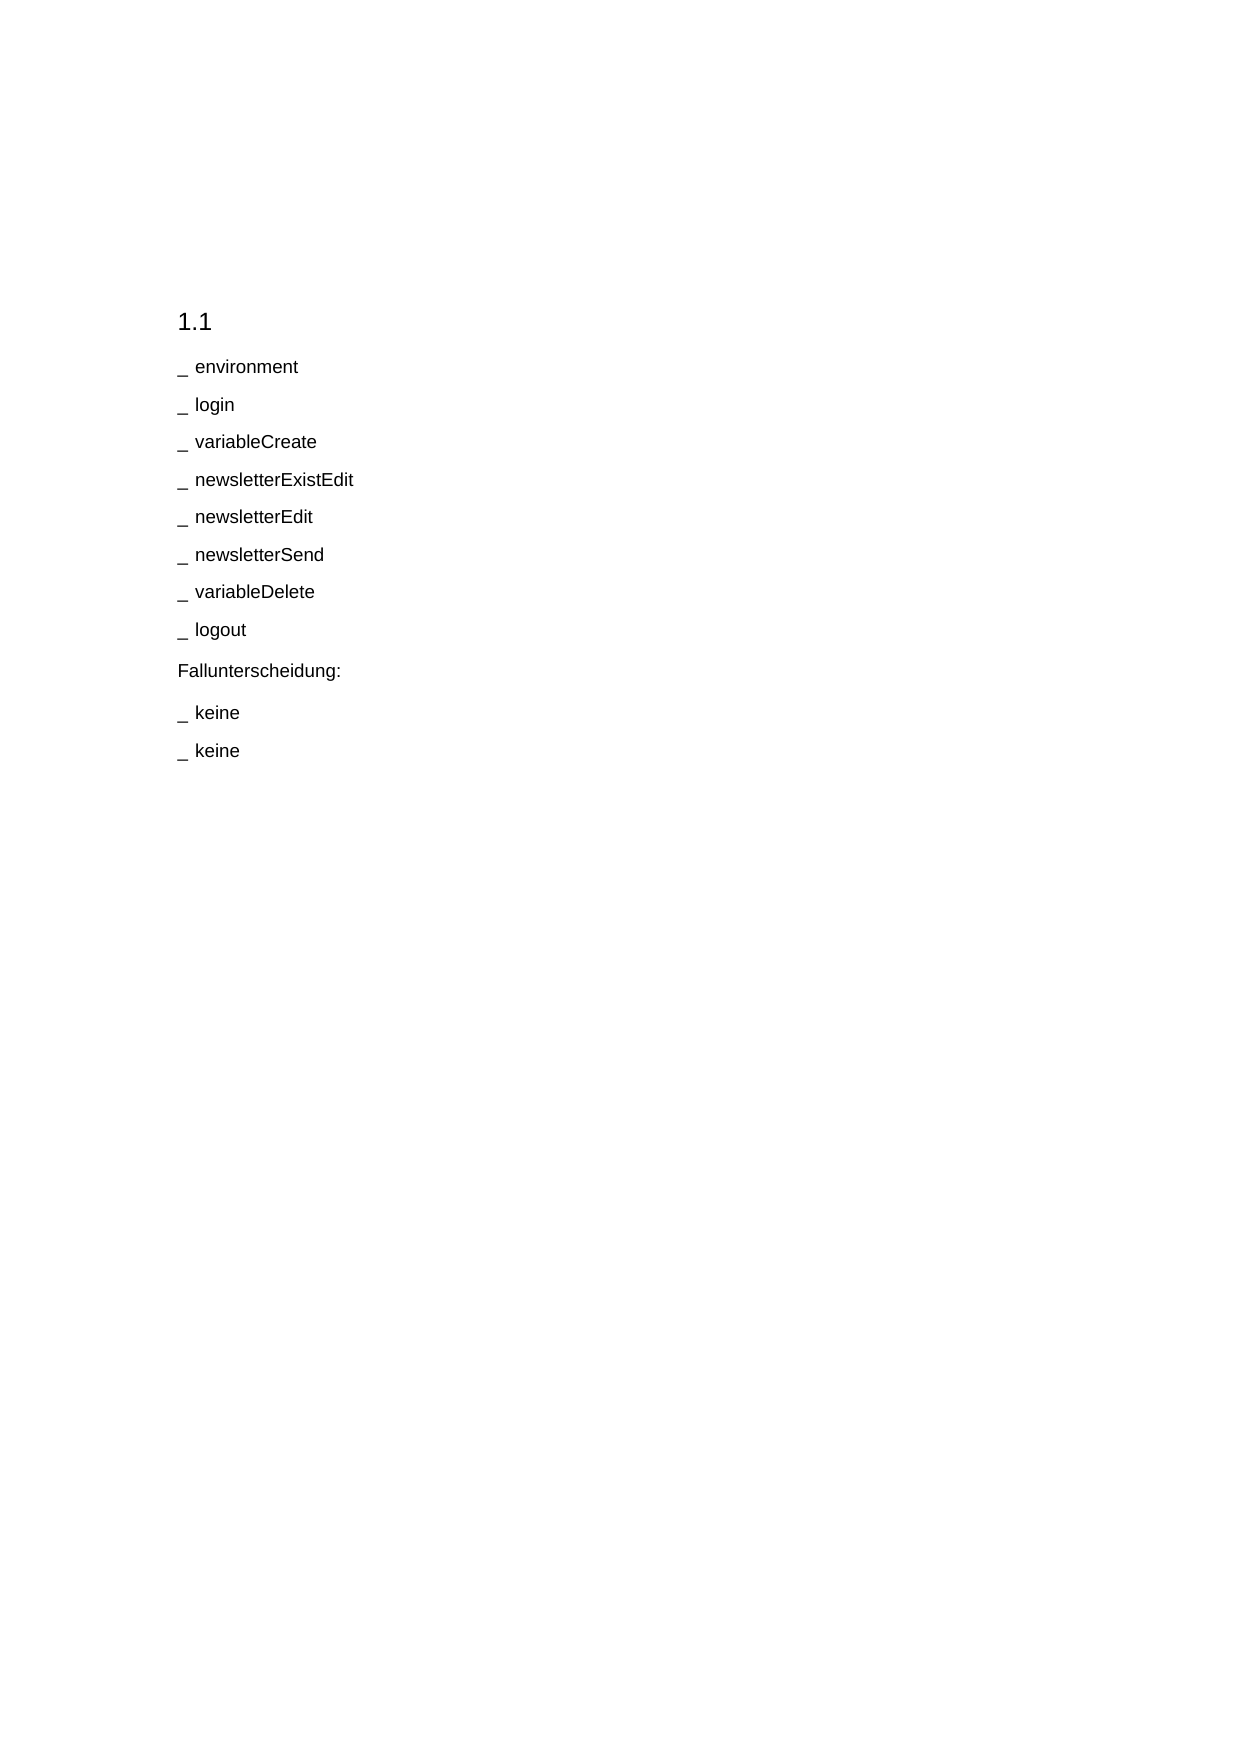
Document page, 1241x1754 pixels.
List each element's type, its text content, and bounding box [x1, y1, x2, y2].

list login [177, 386, 1165, 415]
list environment [177, 348, 1165, 378]
list newsletterSend [177, 536, 1165, 565]
text Fallunterscheidung: [177, 653, 968, 682]
list keine [177, 694, 1165, 723]
list variableDelete [177, 573, 1165, 603]
list newsletterExistEdit [177, 461, 1165, 490]
list keine [177, 732, 1165, 761]
list newsletterEdit [177, 498, 1165, 528]
list logout [177, 611, 1165, 640]
list variableCreate [177, 423, 1165, 453]
